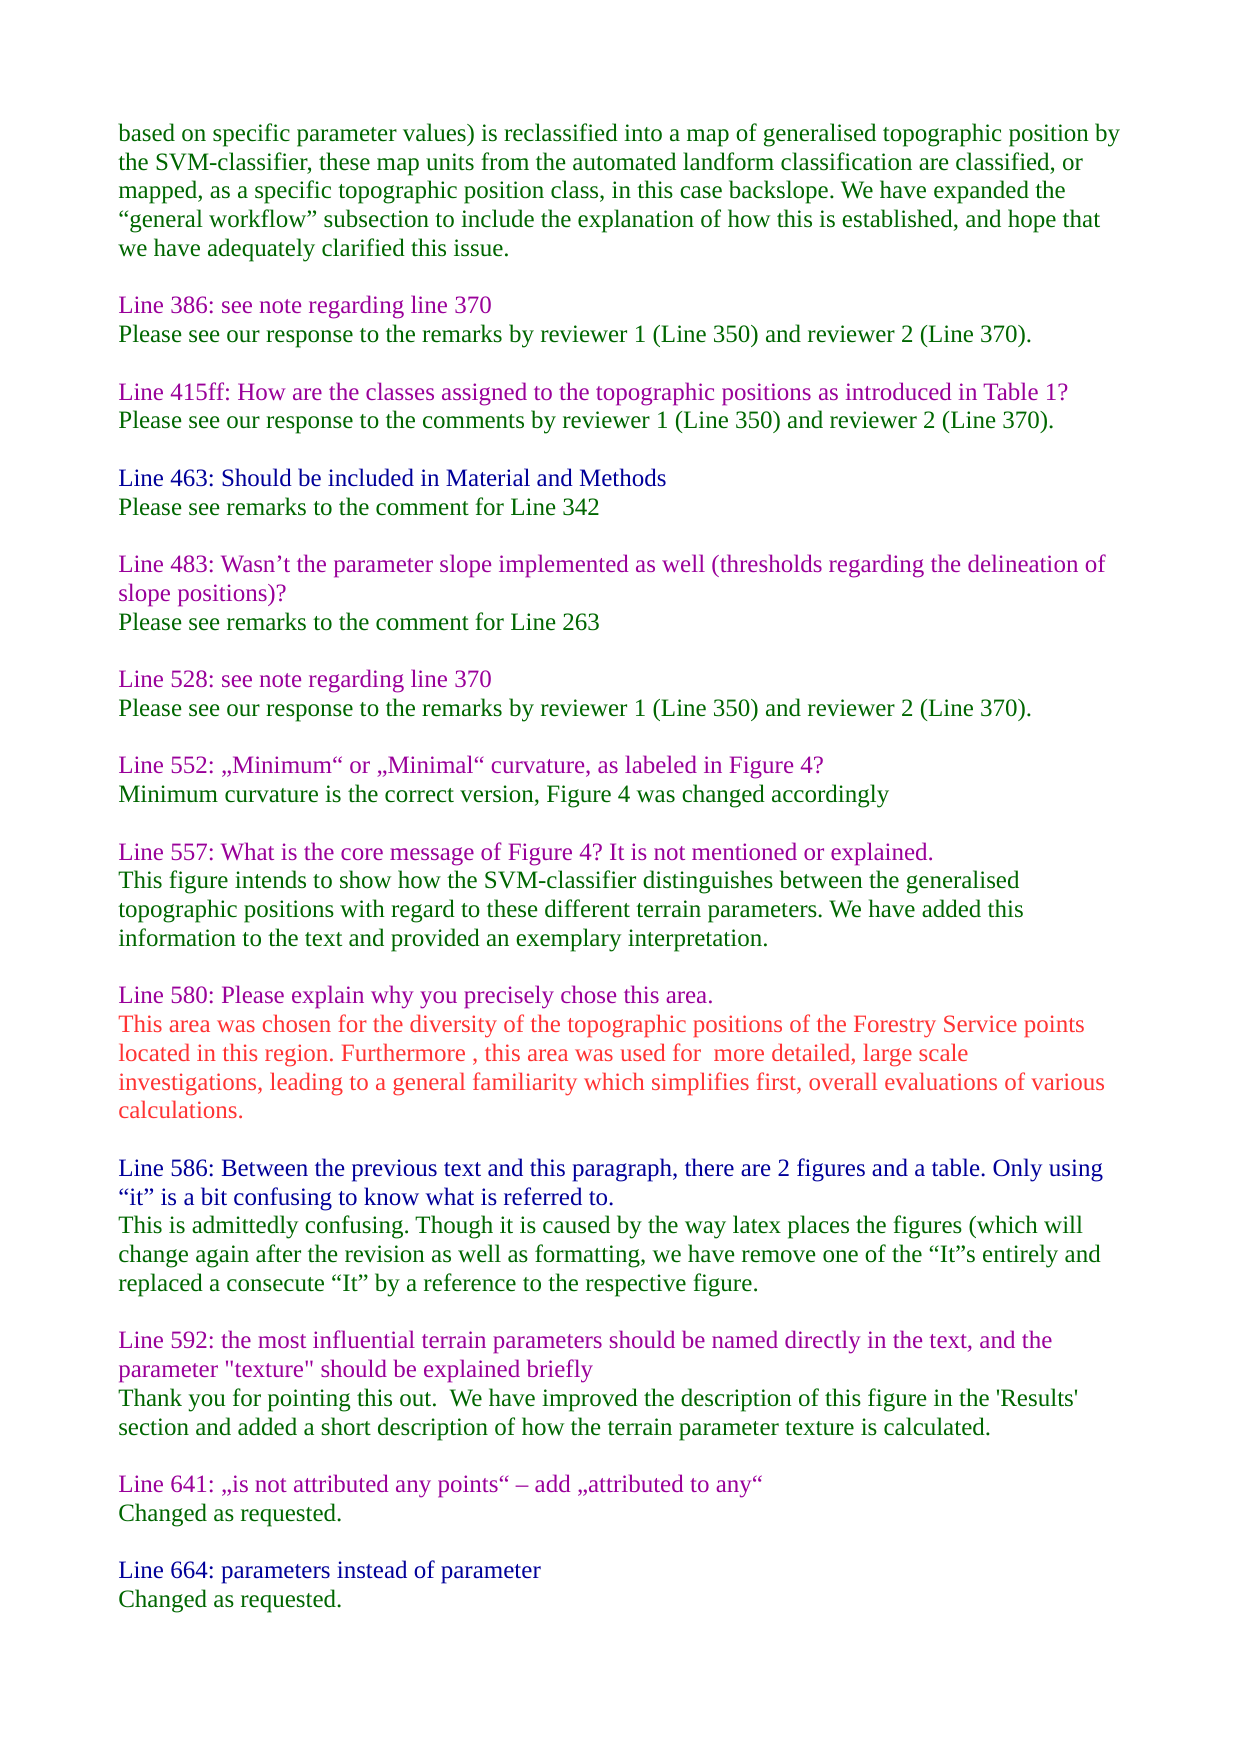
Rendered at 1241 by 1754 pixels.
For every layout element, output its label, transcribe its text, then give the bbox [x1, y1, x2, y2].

text Line 557: What is the core message of Figure 4? It is not mentioned or explained. [118, 837, 1122, 866]
text slope positions)? [118, 578, 1122, 607]
text Line 580: Please explain why you precisely chose this area. [118, 981, 1122, 1009]
text Please see our response to the remarks by reviewer 1 (Line 350) and reviewer 2 (Line 370). [118, 693, 1122, 722]
text This figure intends to show how the SVM-classifier distinguishes between the generalised topographic positions with regard to these different terrain parameters. We have added this information to the text and provided an exemplary interpretation. [118, 866, 1122, 952]
text Line 463: Should be included in Material and Methods [118, 463, 1122, 492]
text This is admittedly confusing. Though it is caused by the way latex places the figures (which will change again after the revision as well as formatting, we have remove one of the “It”s entirely and replaced a consecute “It” by a reference to the respective figure. [118, 1211, 1122, 1297]
text Changed as requested. [118, 1498, 1122, 1527]
text Line 592: the most influential terrain parameters should be named directly in the text, and the [118, 1326, 1122, 1354]
text This area was chosen for the diversity of the topographic positions of the Forestry Service points located in this region. Furthermore , this area was used for more detailed, large scale investigations, leading to a general familiarity which simplifies first, overall evaluations of various calculations. [118, 1009, 1122, 1124]
text Line 552: „Minimum“ or „Minimal“ curvature, as labeled in Figure 4? [118, 751, 1122, 779]
text Line 528: see note regarding line 370 [118, 664, 1122, 693]
text Line 664: parameters instead of parameter [118, 1556, 1122, 1584]
text Please see remarks to the comment for Line 342 [118, 492, 1122, 521]
text Changed as requested. [118, 1584, 1122, 1613]
text Line 483: Wasn’t the parameter slope implemented as well (thresholds regarding the delineation of [118, 549, 1122, 578]
text Line 641: „is not attributed any points“ – add „attributed to any“ [118, 1469, 1122, 1498]
text Minimum curvature is the correct version, Figure 4 was changed accordingly [118, 779, 1122, 808]
text Line 586: Between the previous text and this paragraph, there are 2 figures and a table. Only using “it” is a bit confusing to know what is referred to. [118, 1153, 1122, 1211]
text Please see remarks to the comment for Line 263 [118, 607, 1122, 636]
text based on specific parameter values) is reclassified into a map of generalised topographic position by the SVM-classifier, these map units from the automated landform classification are classified, or mapped, as a specific topographic position class, in this case backslope. We have expanded the “general workflow” subsection to include the explanation of how this is established, and hope that we have adequately clarified this issue. [118, 118, 1122, 262]
text Line 386: see note regarding line 370 [118, 291, 1122, 319]
text Please see our response to the comments by reviewer 1 (Line 350) and reviewer 2 (Line 370). [118, 406, 1122, 434]
text Please see our response to the remarks by reviewer 1 (Line 350) and reviewer 2 (Line 370). [118, 319, 1122, 348]
text parameter "texture" should be explained briefly [118, 1354, 1122, 1383]
text Line 415ff: How are the classes assigned to the topographic positions as introduced in Table 1? [118, 377, 1122, 406]
text Thank you for pointing this out. We have improved the description of this figure in the 'Results' section and added a short description of how the terrain parameter texture is calculated. [118, 1383, 1122, 1441]
